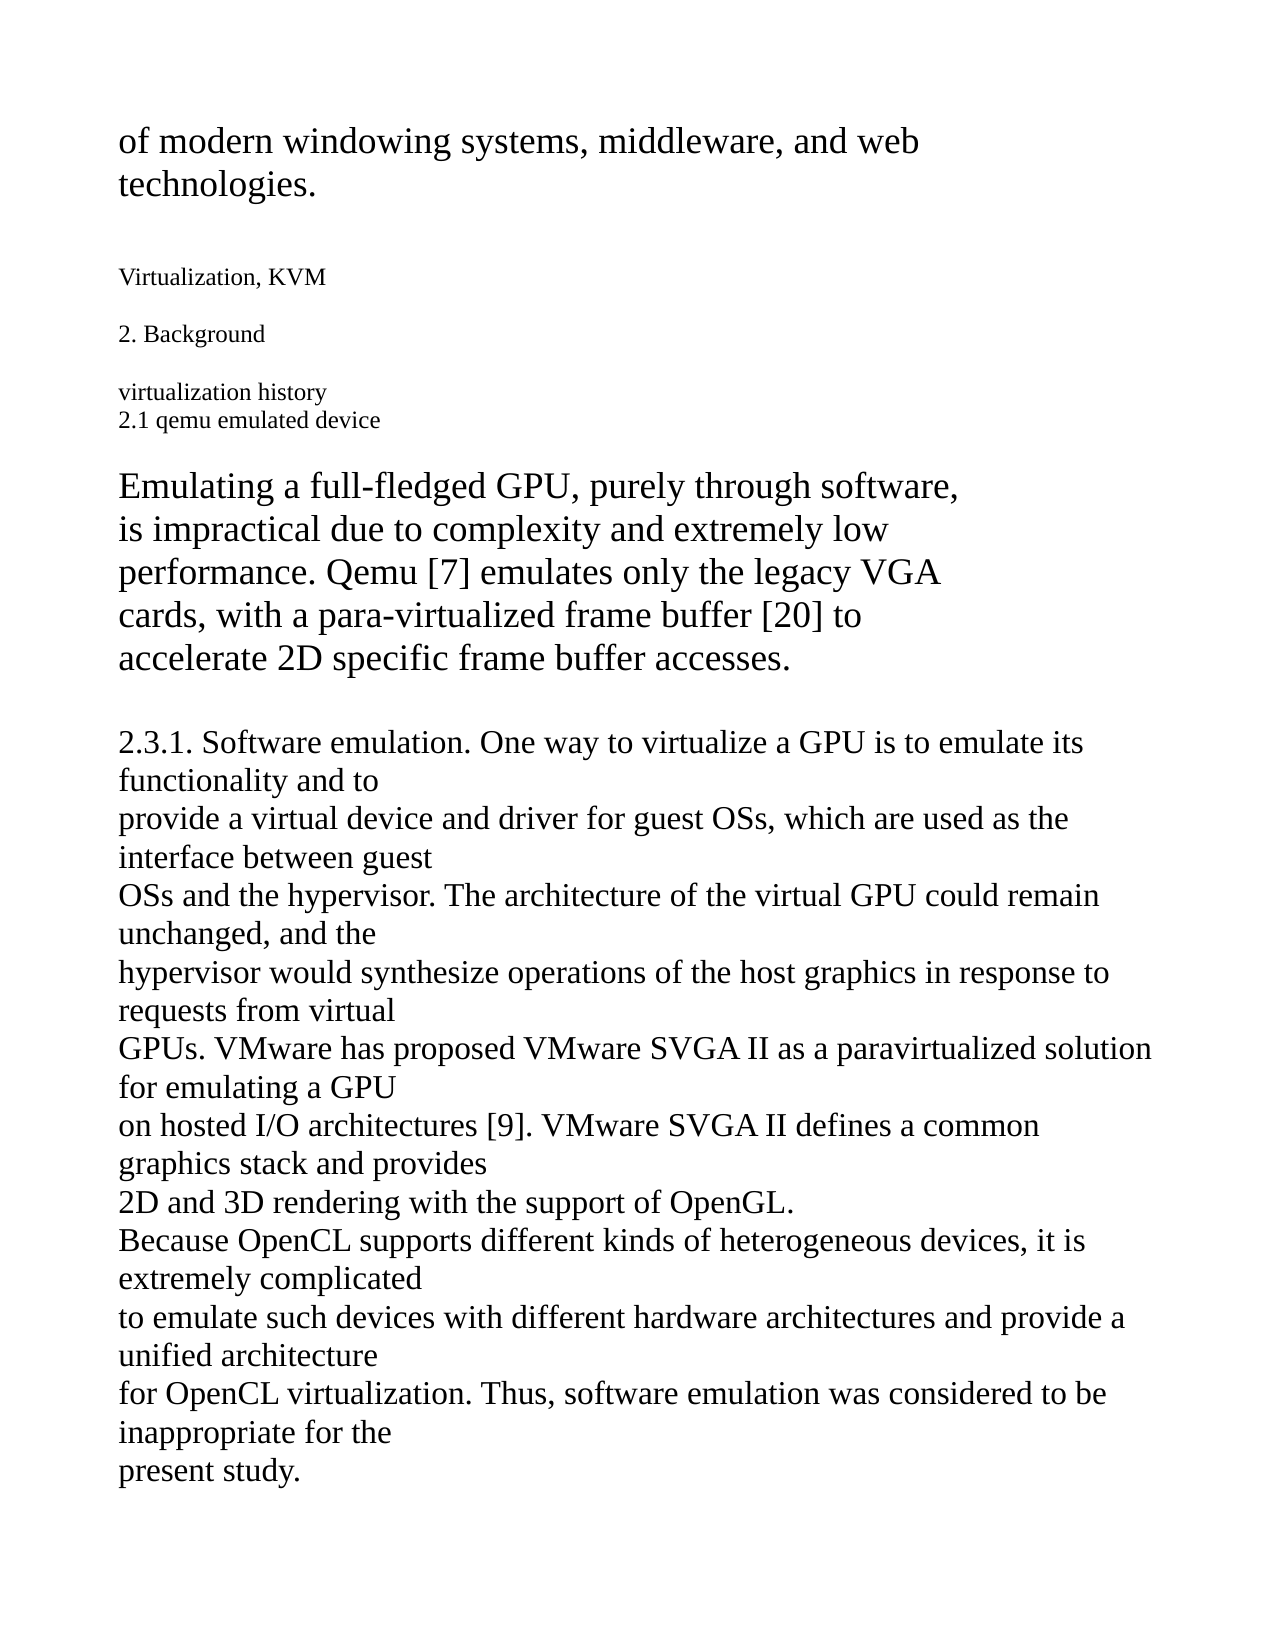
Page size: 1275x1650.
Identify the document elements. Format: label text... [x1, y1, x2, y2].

text OSs and the hypervisor. The architecture of the virtual GPU could remain unchanged, and the [118, 875, 1157, 952]
text performance. Qemu [7] emulates only the legacy VGA [118, 549, 1157, 592]
text on hosted I/O architectures [9]. VMware SVGA II defines a common graphics stack and provides [118, 1105, 1157, 1182]
text 2. Background [118, 319, 1157, 348]
text hypervisor would synthesize operations of the host graphics in response to requests from virtual [118, 952, 1157, 1028]
text is impractical due to complexity and extremely low [118, 506, 1157, 549]
text present study. [118, 1450, 1157, 1488]
text 2.1 qemu emulated device [118, 406, 1157, 434]
text Emulating a full-fledged GPU, purely through software, [118, 463, 1157, 506]
text technologies. [118, 161, 1157, 204]
text 2.3.1. Software emulation. One way to virtualize a GPU is to emulate its functionality and to [118, 722, 1157, 798]
text GPUs. VMware has proposed VMware SVGA II as a paravirtualized solution for emulating a GPU [118, 1028, 1157, 1105]
text provide a virtual device and driver for guest OSs, which are used as the interface between guest [118, 798, 1157, 875]
text 2D and 3D rendering with the support of OpenGL. [118, 1182, 1157, 1220]
text of modern windowing systems, middleware, and web [118, 118, 1157, 161]
text accelerate 2D specific frame buffer accesses. [118, 636, 1157, 679]
text Virtualization, KVM [118, 262, 1157, 291]
text Because OpenCL supports different kinds of heterogeneous devices, it is extremely complicated [118, 1220, 1157, 1297]
text for OpenCL virtualization. Thus, software emulation was considered to be inappropriate for the [118, 1373, 1157, 1450]
text to emulate such devices with different hardware architectures and provide a unified architecture [118, 1297, 1157, 1373]
text cards, with a para-virtualized frame buffer [20] to [118, 592, 1157, 636]
text virtualization history [118, 377, 1157, 406]
